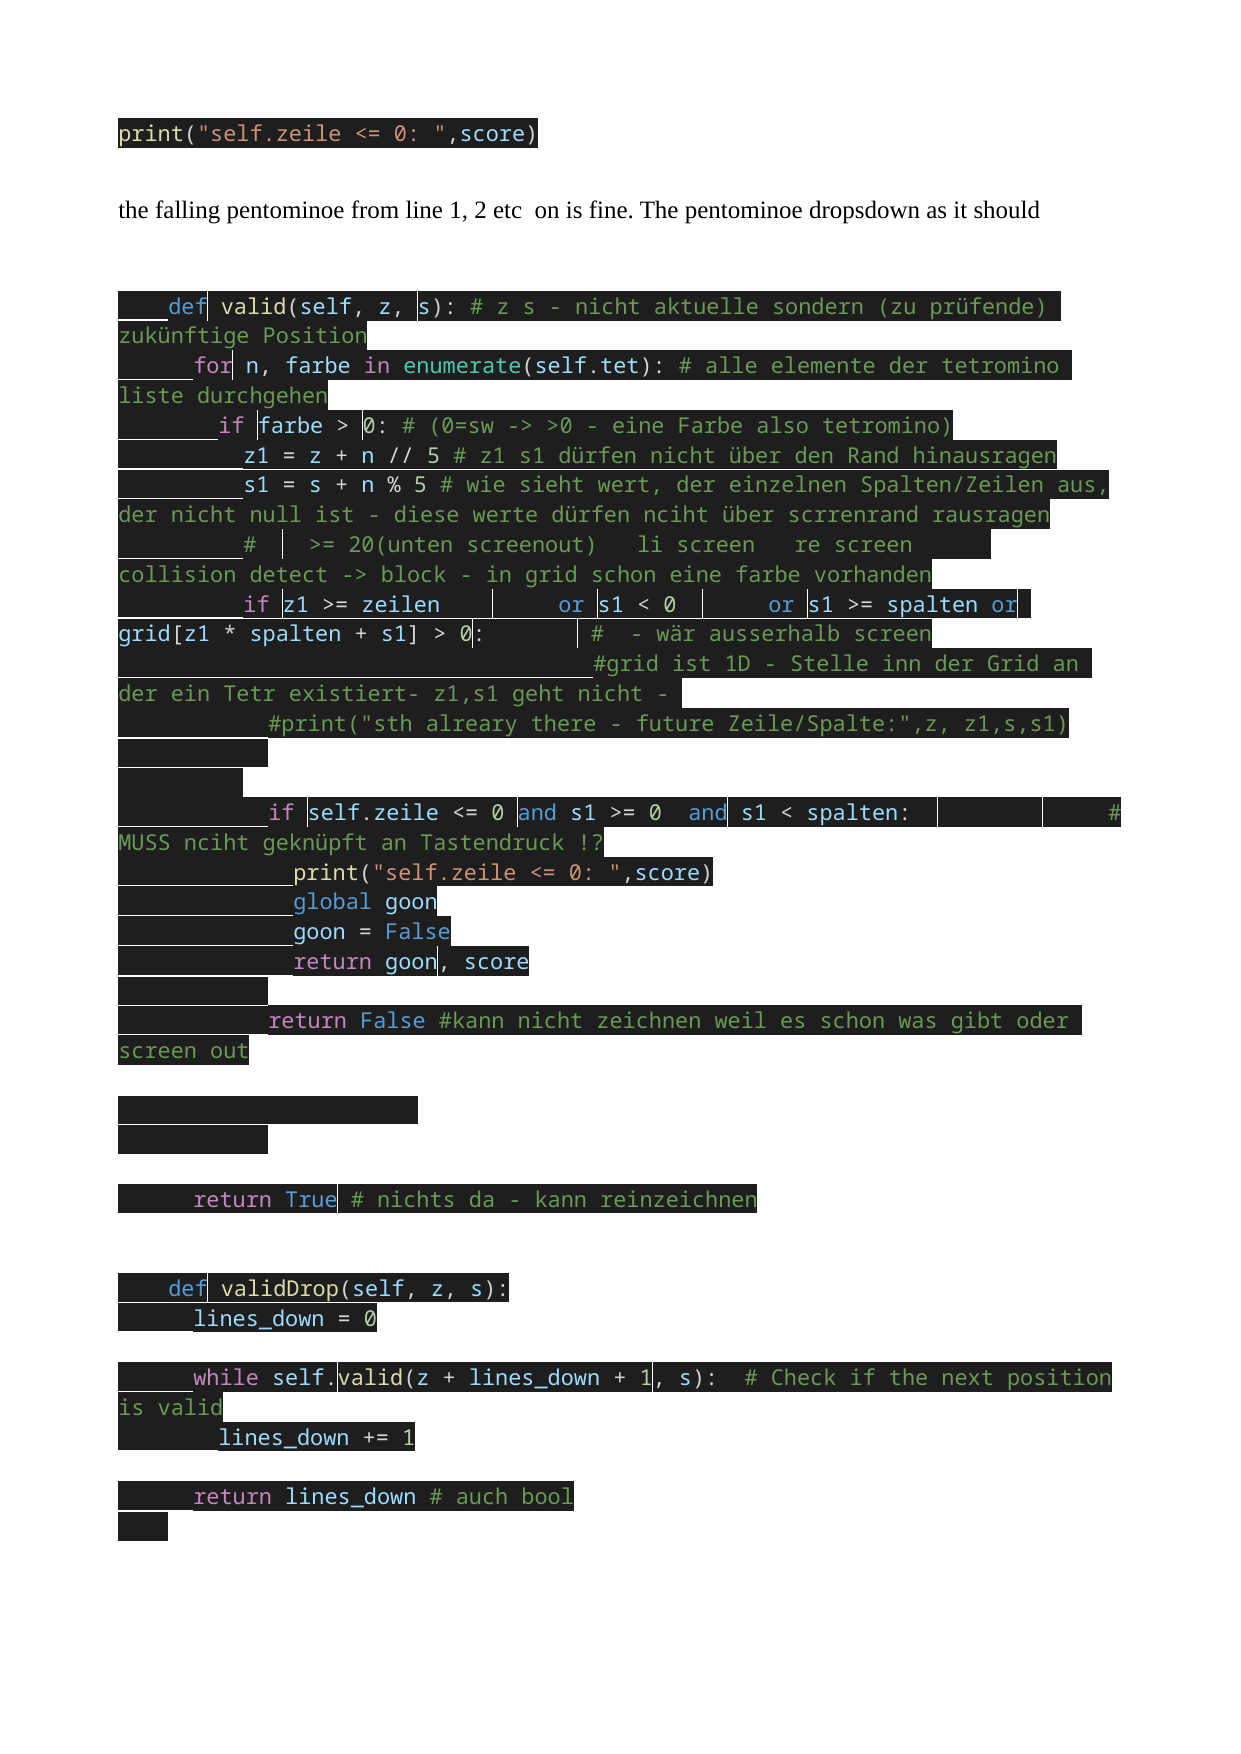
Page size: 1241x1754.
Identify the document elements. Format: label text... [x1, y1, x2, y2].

text z1 = z + n // 5 # z1 s1 dürfen nicht über den Rand hinausragen [118, 440, 1122, 469]
text s1 = s + n % 5 # wie sieht wert, der einzelnen Spalten/Zeilen aus, der nicht null ist - diese werte dürfen nciht über scrrenrand rausragen [118, 469, 1122, 529]
text global goon [118, 886, 1122, 916]
text def validDrop(self, z, s): [118, 1273, 1122, 1302]
text #print("sth alreary there - future Zeile/Spalte:",z, z1,s,s1) [118, 708, 1122, 738]
text return goon, score [118, 946, 1122, 976]
text for n, farbe in enumerate(self.tet): # alle elemente der tetromino liste durchgehen [118, 350, 1122, 410]
text goon = False [118, 916, 1122, 946]
text print("self.zeile <= 0: ",score) [118, 118, 1122, 148]
text print("self.zeile <= 0: ",score) [118, 857, 1122, 886]
text lines_down += 1 [118, 1422, 1122, 1451]
text def valid(self, z, s): # z s - nicht aktuelle sondern (zu prüfende) zukünftige Position [118, 291, 1122, 350]
text return lines_down # auch bool [118, 1481, 1122, 1511]
text the falling pentominoe from line 1, 2 etc on is fine. The pentominoe dropsdown as it should [118, 196, 1122, 224]
text # >= 20(unten screenout) li screen re screen collision detect -> block - in grid schon eine farbe vorhanden [118, 529, 1122, 589]
text if self.zeile <= 0 and s1 >= 0 and s1 < spalten: # MUSS nciht geknüpft an Tastendruck !? [118, 797, 1122, 857]
text #grid ist 1D - Stelle inn der Grid an der ein Tetr existiert- z1,s1 geht nicht - [118, 648, 1122, 708]
text lines_down = 0 [118, 1302, 1122, 1332]
text if z1 >= zeilen or s1 < 0 or s1 >= spalten or grid[z1 * spalten + s1] > 0: # - wär ausserhalb screen [118, 589, 1122, 648]
text if farbe > 0: # (0=sw -> >0 - eine Farbe also tetromino) [118, 410, 1122, 440]
text return True # nichts da - kann reinzeichnen [118, 1184, 1122, 1213]
text return False #kann nicht zeichnen weil es schon was gibt oder screen out [118, 1005, 1122, 1065]
text while self.valid(z + lines_down + 1, s): # Check if the next position is valid [118, 1362, 1122, 1422]
